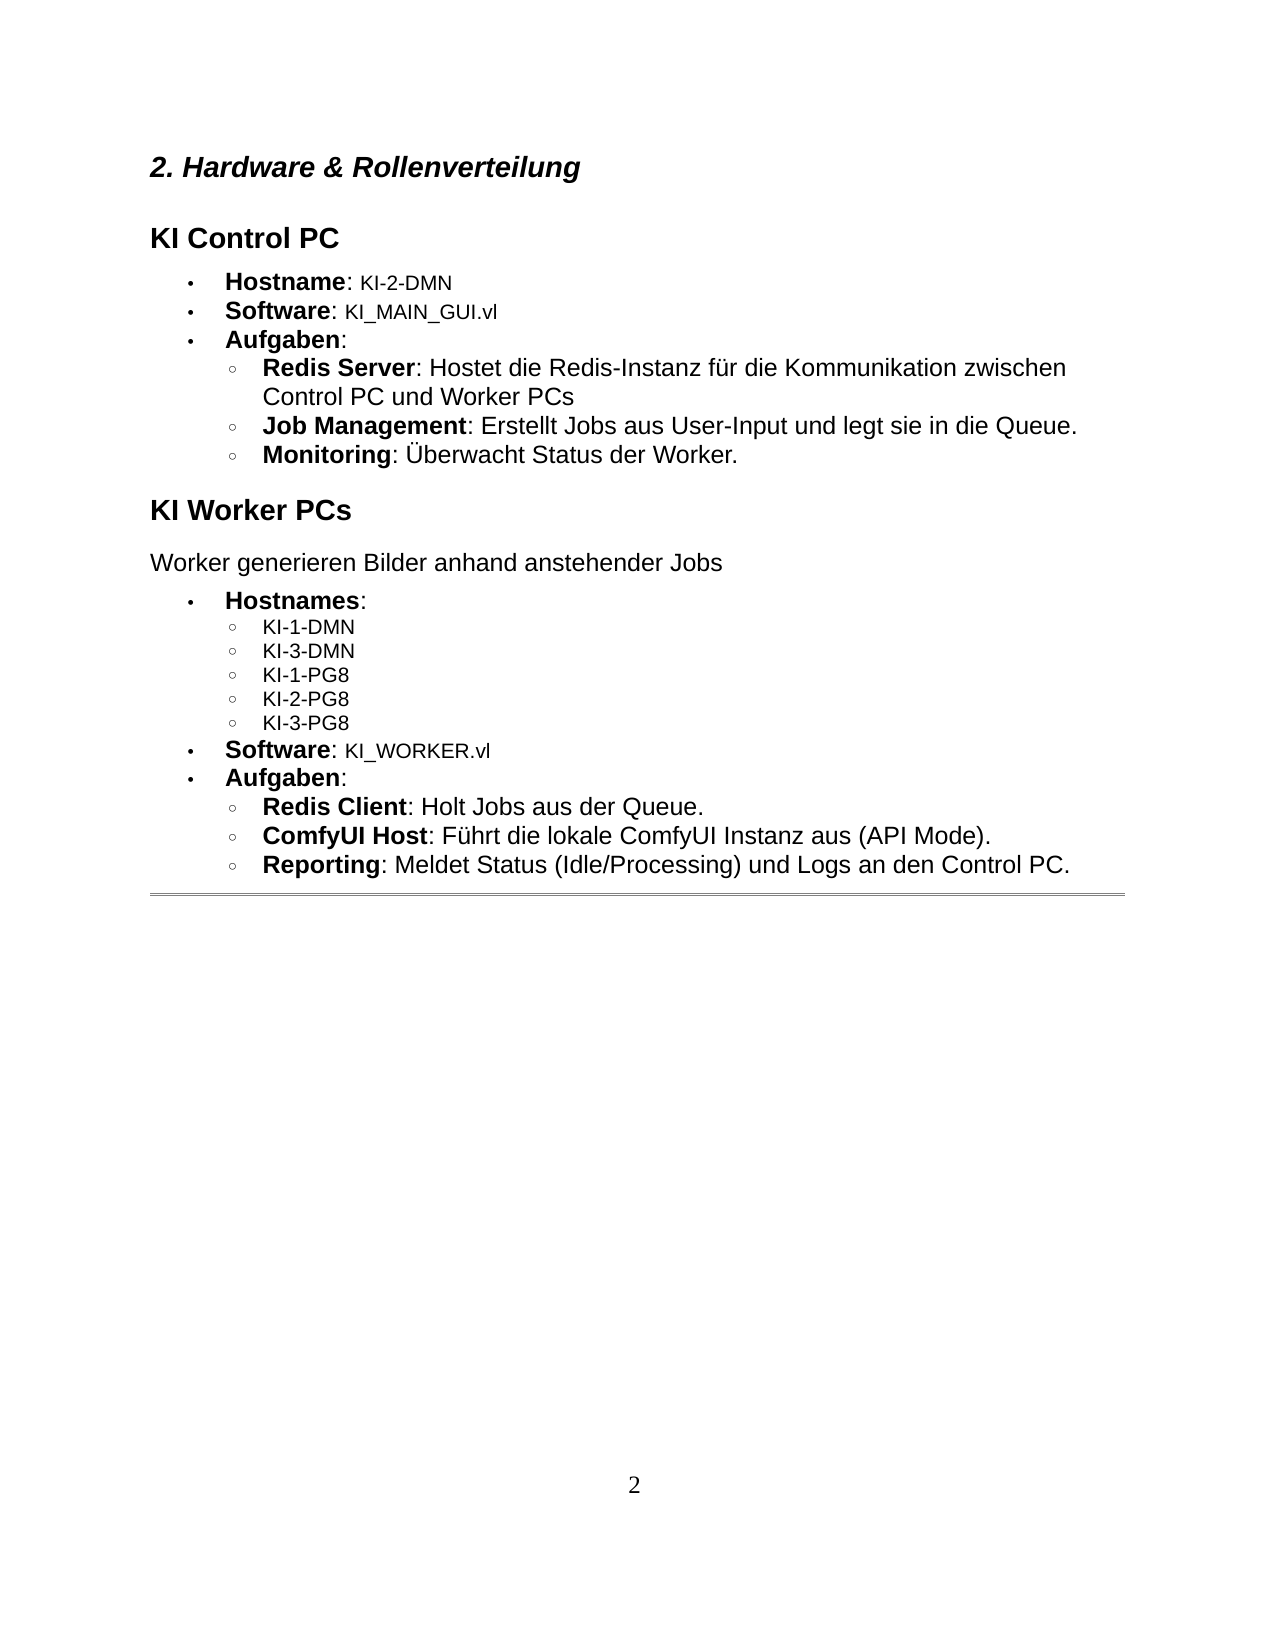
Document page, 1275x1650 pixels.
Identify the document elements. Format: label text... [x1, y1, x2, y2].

list Aufgaben: [187, 763, 1125, 792]
list Job Management: Erstellt Jobs aus User-Input und legt sie in die Queue. [225, 411, 1125, 439]
subtitle 2. Hardware & Rollenverteilung [150, 150, 1125, 183]
list KI-1-PG8 [225, 663, 1125, 687]
text Worker generieren Bilder anhand anstehender Jobs [150, 548, 1125, 577]
list KI-1-DMN [225, 615, 1125, 639]
subtitle KI Worker PCs [150, 493, 1125, 527]
list KI-3-DMN [225, 639, 1125, 663]
list Software: KI_WORKER.vl [187, 734, 1125, 763]
list Monitoring: Überwacht Status der Worker. [225, 439, 1125, 468]
list Hostnames: [187, 586, 1125, 615]
subtitle KI Control PC [150, 221, 1125, 254]
list ComfyUI Host: Führt die lokale ComfyUI Instanz aus (API Mode). [225, 821, 1125, 849]
list KI-3-PG8 [225, 711, 1125, 734]
list Hostname: KI-2-DMN [187, 267, 1125, 296]
list Aufgaben: [187, 324, 1125, 353]
list Reporting: Meldet Status (Idle/Processing) und Logs an den Control PC. [225, 849, 1125, 878]
list Software: KI_MAIN_GUI.vl [187, 296, 1125, 324]
list KI-2-PG8 [225, 687, 1125, 711]
list Redis Client: Holt Jobs aus der Queue. [225, 792, 1125, 821]
list Redis Server: Hostet die Redis-Instanz für die Kommunikation zwischen Control PC und Worker PCs [225, 353, 1125, 411]
